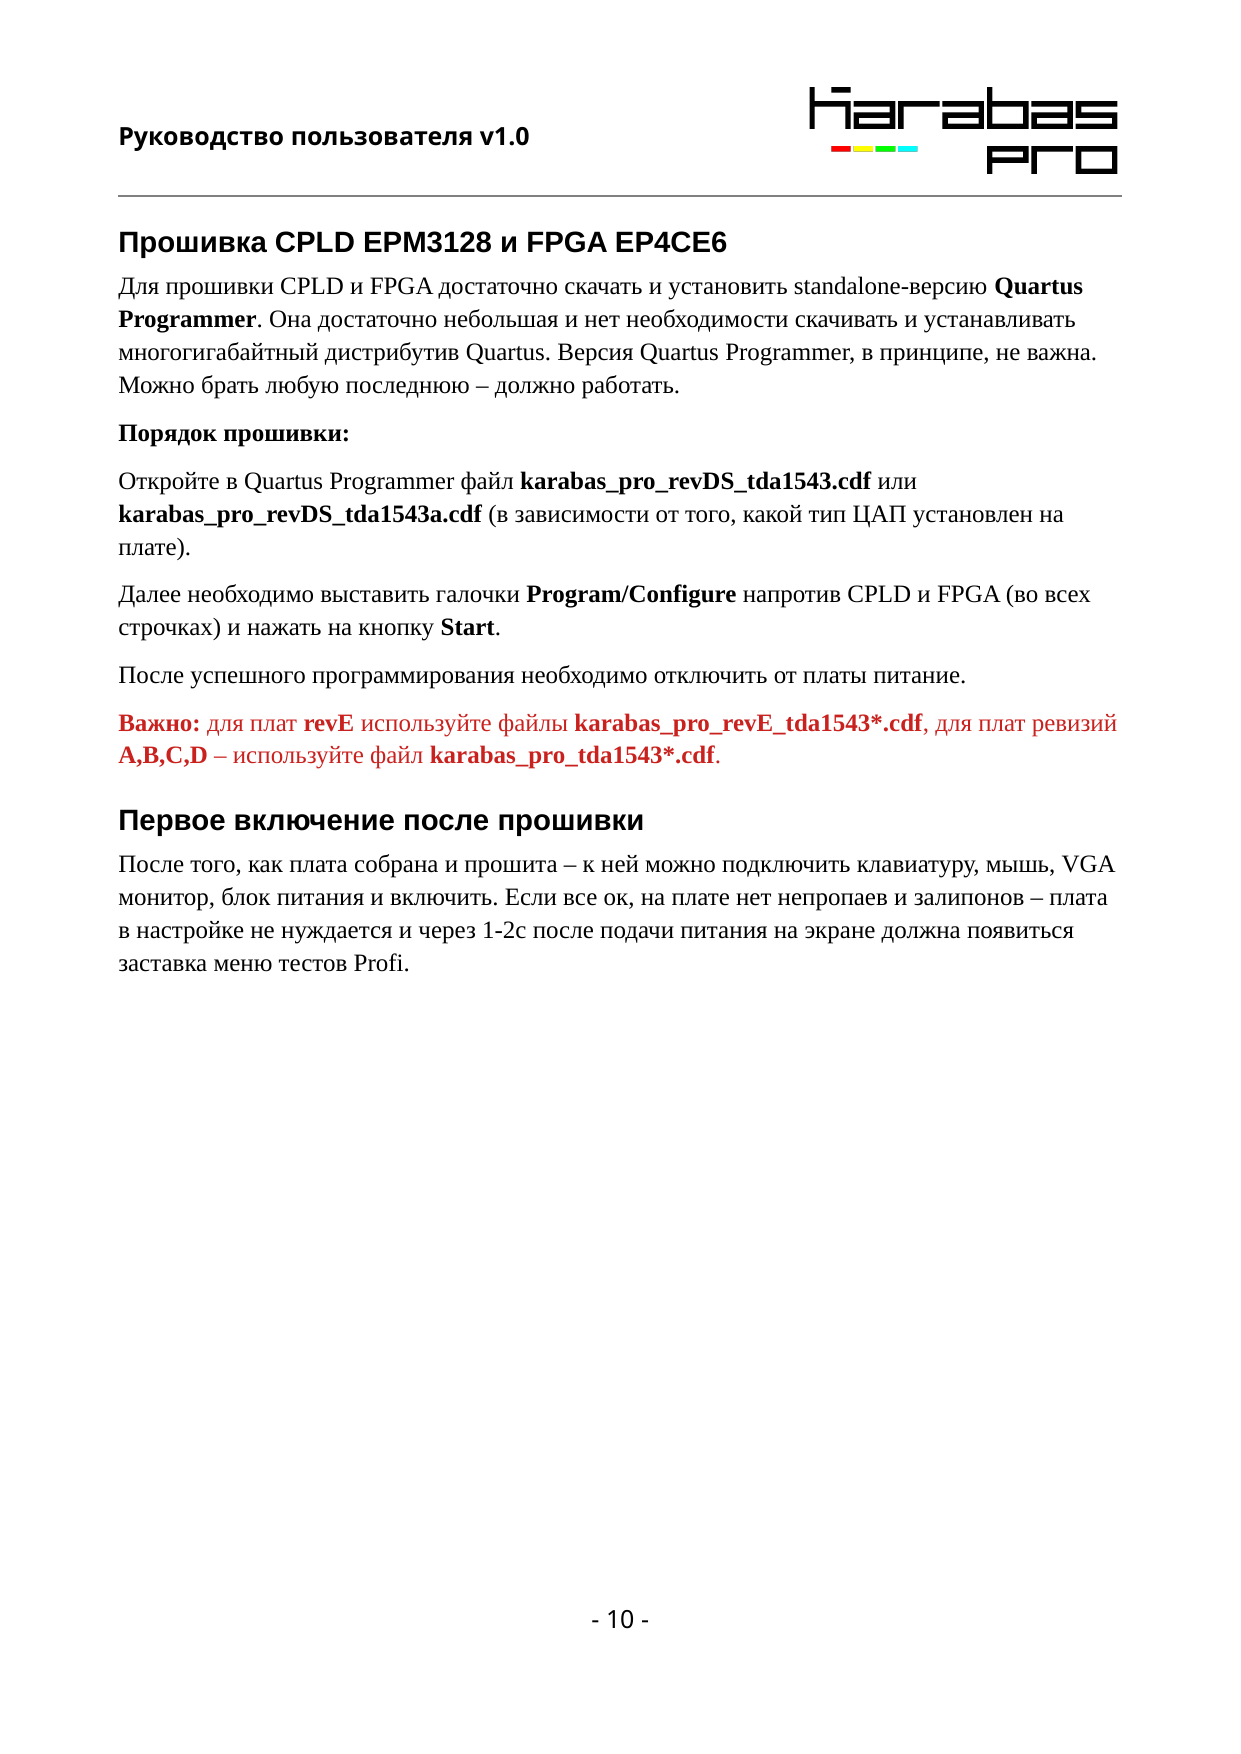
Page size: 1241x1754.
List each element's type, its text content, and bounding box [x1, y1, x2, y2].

picture [809, 84, 1120, 174]
text Важно: для плат revE используйте файлы karabas_pro_revE_tda1543*.cdf, для плат ревизий A,B,C,D – используйте файл karabas_pro_tda1543*.cdf. [118, 708, 1122, 769]
text После успешного программирования необходимо отключить от платы питание. [118, 660, 1122, 689]
text После того, как плата собрана и прошита – к ней можно подключить клавиатуру, мышь, VGA монитор, блок питания и включить. Если все ок, на плате нет непропаев и залипонов – плата в настройке не нуждается и через 1-2с после подачи питания на экране должна появиться заставка меню тестов Profi. [118, 849, 1122, 977]
subtitle Первое включение после прошивки [118, 803, 1122, 837]
text Для прошивки CPLD и FPGA достаточно скачать и установить standalone-версию Quartus Programmer. Она достаточно небольшая и нет необходимости скачивать и устанавливать многогигабайтный дистрибутив Quartus. Версия Quartus Programmer, в принципе, не важна. Можно брать любую последнюю – должно работать. [118, 271, 1122, 399]
text Далее необходимо выставить галочки Program/Configure напротив CPLD и FPGA (во всех строчках) и нажать на кнопку Start. [118, 579, 1122, 641]
subtitle Прошивка CPLD EPM3128 и FPGA EP4CE6 [118, 225, 1122, 259]
text Откройте в Quartus Programmer файл karabas_pro_revDS_tda1543.cdf или karabas_pro_revDS_tda1543a.cdf (в зависимости от того, какой тип ЦАП установлен на плате). [118, 466, 1122, 561]
text Порядок прошивки: [118, 418, 1122, 447]
